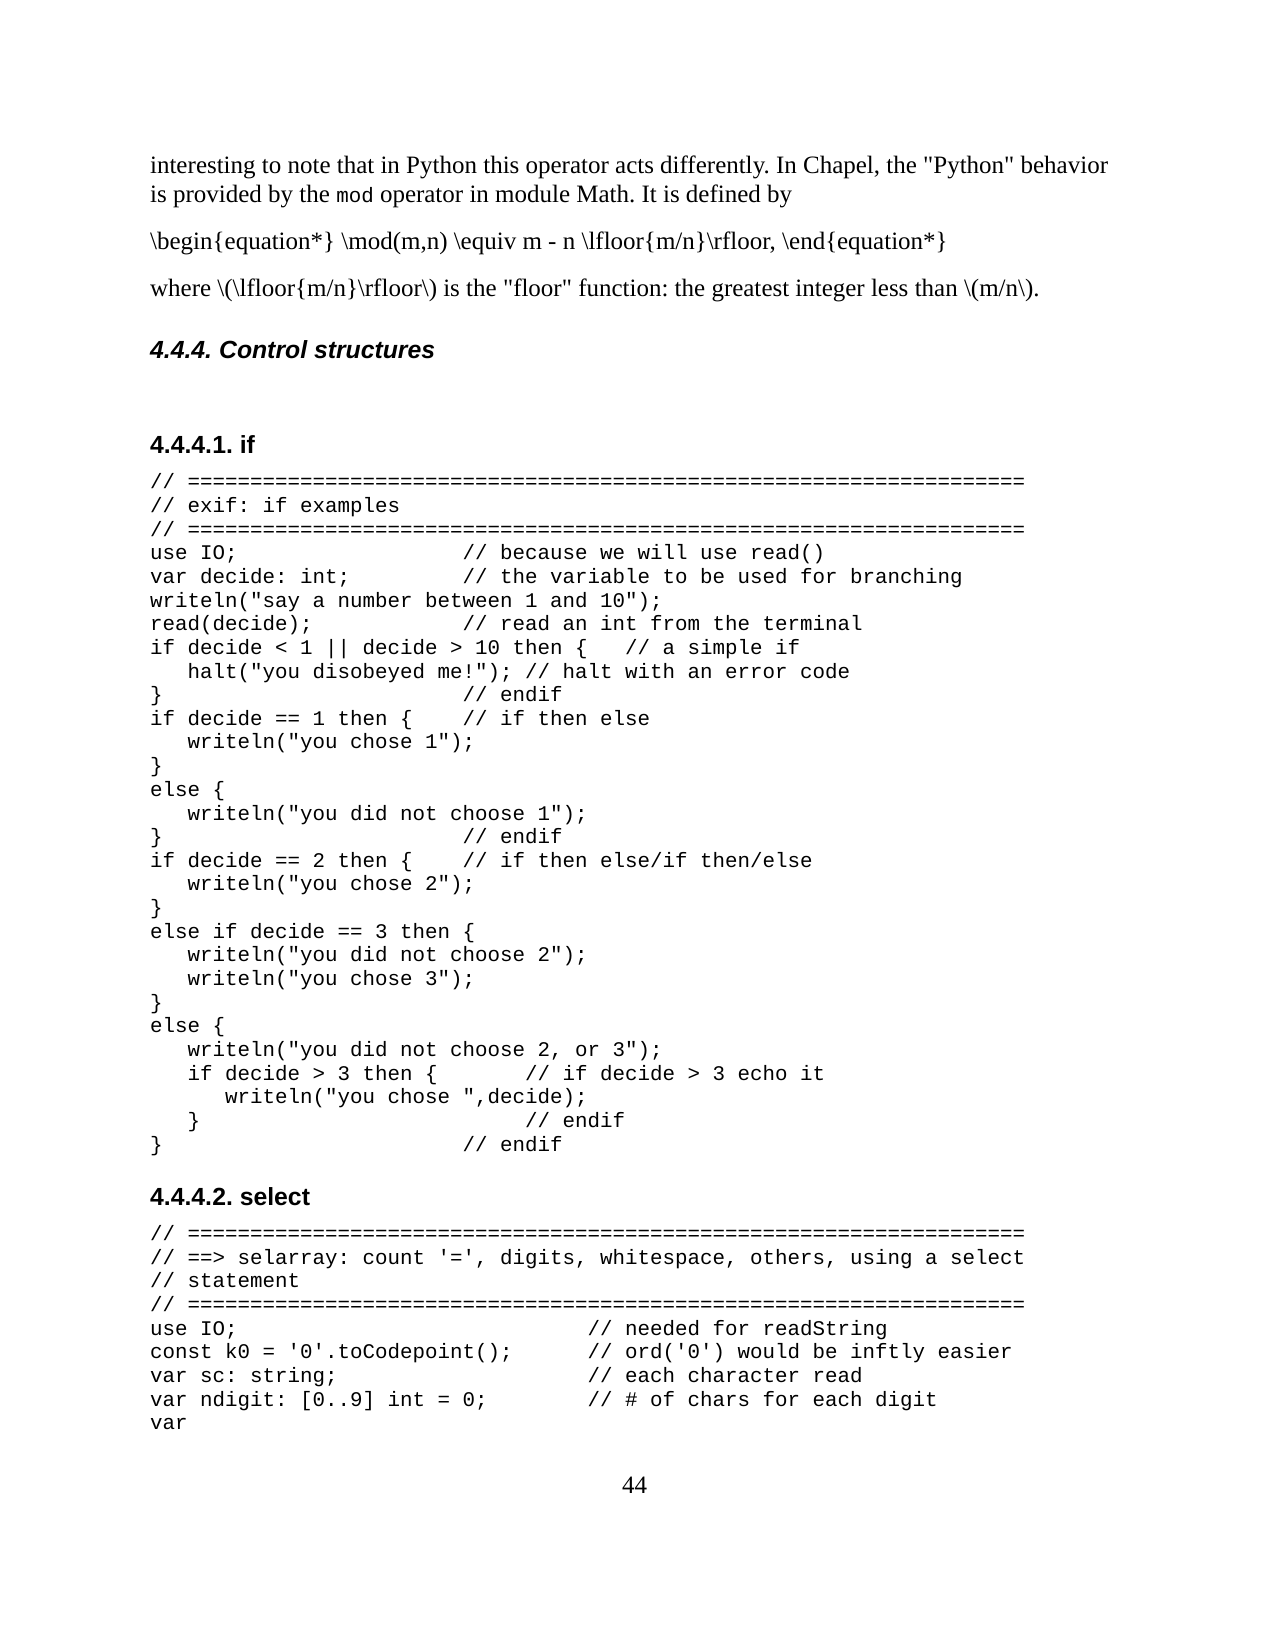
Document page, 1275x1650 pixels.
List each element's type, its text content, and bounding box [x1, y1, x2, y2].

text var sc: string; // each character read [150, 1365, 1125, 1389]
text } [150, 755, 1125, 779]
text } // endif [150, 1110, 1125, 1133]
subtitle 4.4.4. Control structures [150, 336, 1125, 364]
text else { [150, 779, 1125, 802]
text read(decide); // read an int from the terminal [150, 613, 1125, 637]
text // =================================================================== [150, 1223, 1125, 1247]
text writeln("you chose 1"); [150, 732, 1125, 755]
text } [150, 992, 1125, 1015]
text writeln("you chose 2"); [150, 873, 1125, 897]
text writeln("you did not choose 2, or 3"); [150, 1039, 1125, 1063]
text writeln("you did not choose 2"); [150, 944, 1125, 968]
text if decide < 1 || decide > 10 then { // a simple if [150, 637, 1125, 661]
text interesting to note that in Python this operator acts differently. In Chapel, the "Python" behavior is provided by the mod operator in module Math. It is defined by [150, 150, 1125, 208]
text } // endif [150, 826, 1125, 850]
text \begin{equation*} \mod(m,n) \equiv m - n \lfloor{m/n}\rfloor, \end{equation*} [150, 226, 1125, 255]
subtitle 4.4.4.2. select [150, 1182, 1125, 1211]
text var [150, 1412, 1125, 1436]
text where \(\lfloor{m/n}\rfloor\) is the "floor" function: the greatest integer less than \(m/n\). [150, 273, 1125, 302]
text use IO; // needed for readString [150, 1318, 1125, 1341]
text var ndigit: [0..9] int = 0; // # of chars for each digit [150, 1389, 1125, 1412]
text } [150, 897, 1125, 921]
text if decide == 1 then { // if then else [150, 708, 1125, 732]
text else if decide == 3 then { [150, 921, 1125, 944]
text else { [150, 1015, 1125, 1039]
text // ==> selarray: count '=', digits, whitespace, others, using a select [150, 1247, 1125, 1271]
text } // endif [150, 1133, 1125, 1157]
text writeln("say a number between 1 and 10"); [150, 590, 1125, 613]
text writeln("you chose 3"); [150, 968, 1125, 992]
text // =================================================================== [150, 1294, 1125, 1318]
text } // endif [150, 684, 1125, 708]
text // exif: if examples [150, 495, 1125, 519]
text use IO; // because we will use read() [150, 542, 1125, 566]
text writeln("you did not choose 1"); [150, 802, 1125, 826]
text // =================================================================== [150, 519, 1125, 542]
text halt("you disobeyed me!"); // halt with an error code [150, 661, 1125, 684]
text var decide: int; // the variable to be used for branching [150, 566, 1125, 590]
text if decide > 3 then { // if decide > 3 echo it [150, 1063, 1125, 1086]
text writeln("you chose ",decide); [150, 1086, 1125, 1110]
text const k0 = '0'.toCodepoint(); // ord('0') would be inftly easier [150, 1341, 1125, 1365]
text if decide == 2 then { // if then else/if then/else [150, 850, 1125, 873]
subtitle 4.4.4.1. if [150, 430, 1125, 459]
text // statement [150, 1271, 1125, 1294]
text // =================================================================== [150, 471, 1125, 495]
